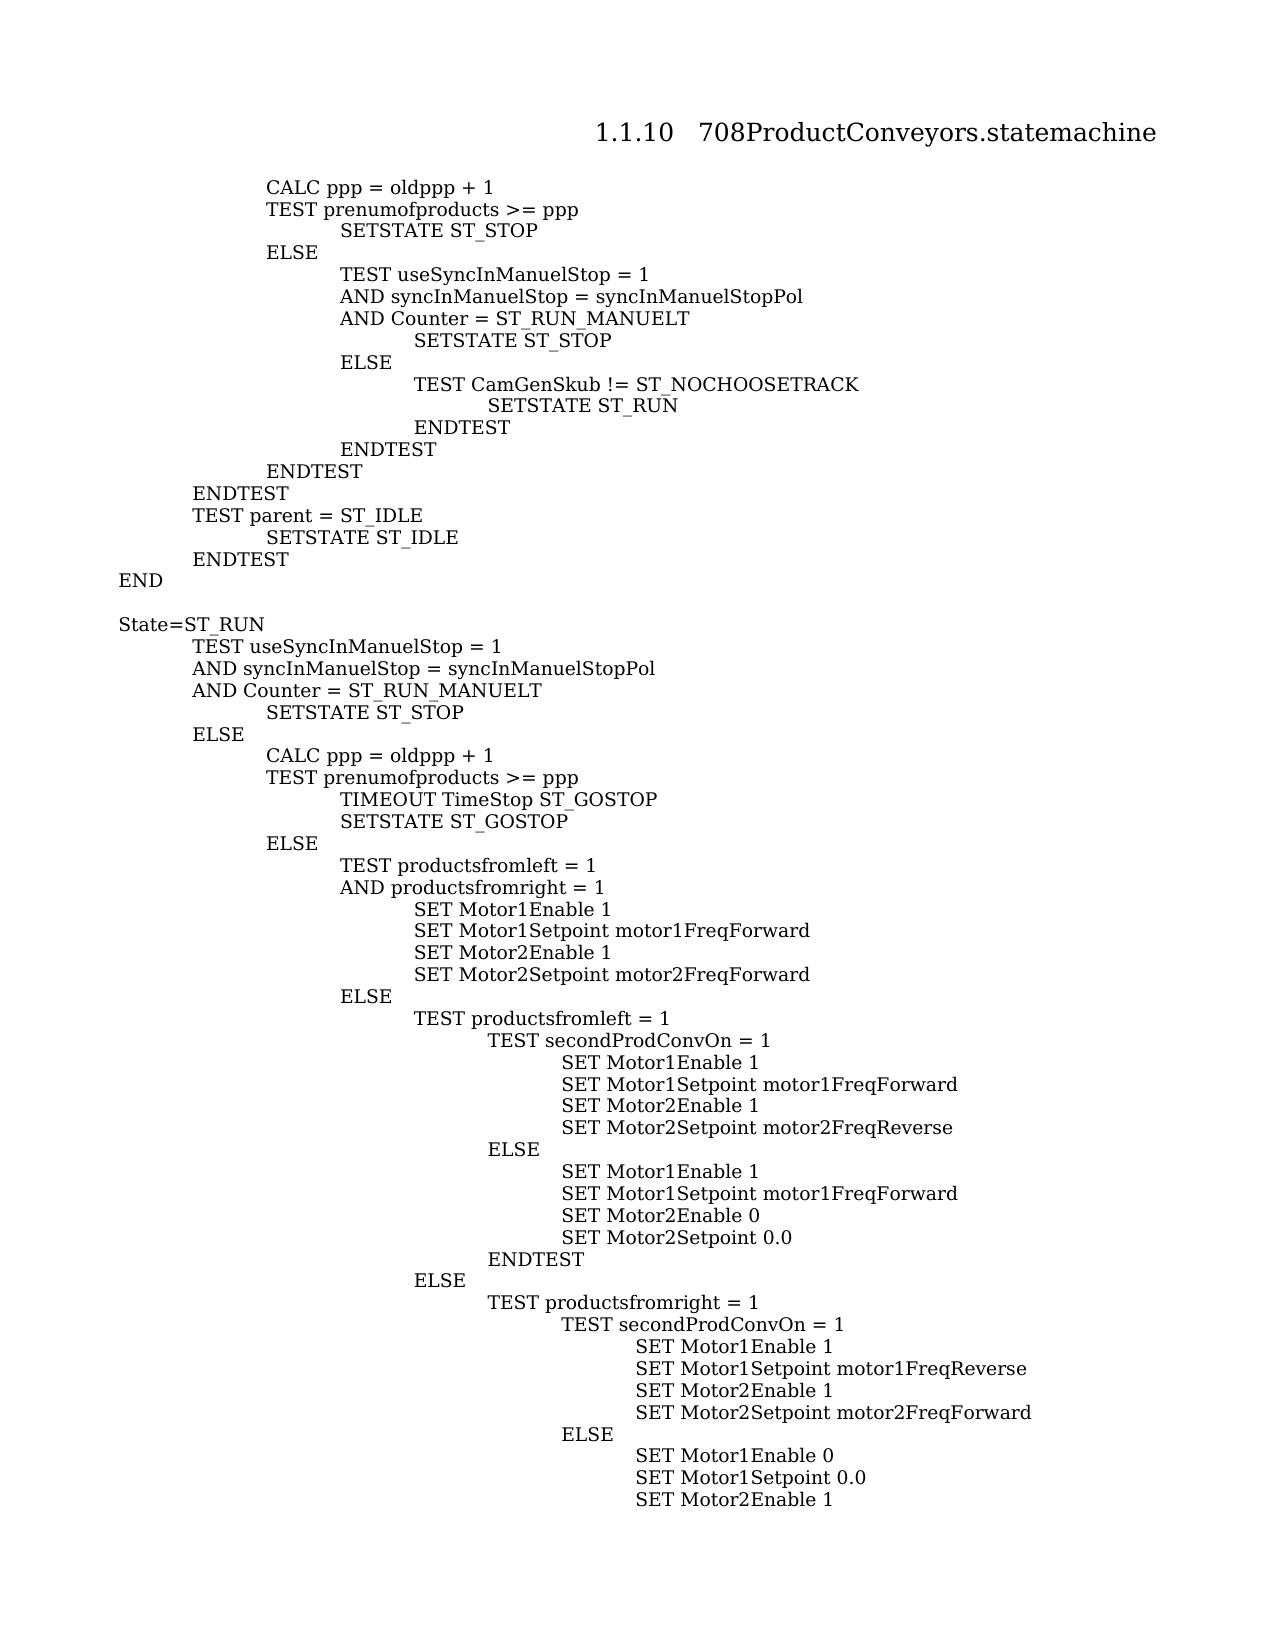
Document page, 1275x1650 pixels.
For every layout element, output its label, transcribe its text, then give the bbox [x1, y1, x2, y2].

text ELSE [118, 1271, 1157, 1292]
text SET Motor2Setpoint 0.0 [118, 1227, 1157, 1249]
text State=ST_RUN [118, 614, 1157, 636]
text SETSTATE ST_STOP [118, 221, 1157, 242]
text SET Motor1Enable 1 [118, 1161, 1157, 1183]
text ENDTEST [118, 439, 1157, 461]
text TEST prenumofproducts >= ppp [118, 767, 1157, 789]
text ENDTEST [118, 461, 1157, 483]
text SET Motor2Enable 1 [118, 1489, 1157, 1511]
text SETSTATE ST_GOSTOP [118, 811, 1157, 833]
text SET Motor2Setpoint motor2FreqForward [118, 1402, 1157, 1424]
text ENDTEST [118, 483, 1157, 505]
text ENDTEST [118, 549, 1157, 571]
text SET Motor1Setpoint motor1FreqReverse [118, 1358, 1157, 1380]
text SET Motor1Setpoint motor1FreqForward [118, 921, 1157, 942]
text END [118, 571, 1157, 592]
text SET Motor1Enable 1 [118, 1052, 1157, 1074]
text AND Counter = ST_RUN_MANUELT [118, 308, 1157, 330]
text TEST parent = ST_IDLE [118, 505, 1157, 527]
text SET Motor2Setpoint motor2FreqForward [118, 964, 1157, 986]
text SET Motor1Enable 1 [118, 899, 1157, 921]
text SET Motor1Setpoint motor1FreqForward [118, 1074, 1157, 1096]
text TEST productsfromright = 1 [118, 1292, 1157, 1314]
text TIMEOUT TimeStop ST_GOSTOP [118, 789, 1157, 811]
text TEST secondProdConvOn = 1 [118, 1314, 1157, 1336]
text SET Motor2Setpoint motor2FreqReverse [118, 1117, 1157, 1139]
text SETSTATE ST_RUN [118, 396, 1157, 417]
text TEST productsfromleft = 1 [118, 1008, 1157, 1030]
text TEST useSyncInManuelStop = 1 [118, 636, 1157, 658]
text CALC ppp = oldppp + 1 [118, 746, 1157, 767]
text SET Motor2Enable 1 [118, 1096, 1157, 1117]
text SETSTATE ST_STOP [118, 702, 1157, 724]
text SET Motor2Enable 1 [118, 1380, 1157, 1402]
text AND Counter = ST_RUN_MANUELT [118, 680, 1157, 702]
text AND syncInManuelStop = syncInManuelStopPol [118, 286, 1157, 308]
text ELSE [118, 1139, 1157, 1161]
text TEST CamGenSkub != ST_NOCHOOSETRACK [118, 374, 1157, 396]
text ELSE [118, 986, 1157, 1008]
text TEST secondProdConvOn = 1 [118, 1030, 1157, 1052]
text ELSE [118, 833, 1157, 855]
text SETSTATE ST_IDLE [118, 527, 1157, 549]
text TEST useSyncInManuelStop = 1 [118, 264, 1157, 286]
text ENDTEST [118, 1249, 1157, 1271]
text AND productsfromright = 1 [118, 877, 1157, 899]
text SET Motor1Enable 0 [118, 1446, 1157, 1467]
text AND syncInManuelStop = syncInManuelStopPol [118, 658, 1157, 680]
text CALC ppp = oldppp + 1 [118, 177, 1157, 199]
text ELSE [118, 1424, 1157, 1446]
text SET Motor1Enable 1 [118, 1336, 1157, 1358]
text SETSTATE ST_STOP [118, 330, 1157, 352]
text ELSE [118, 724, 1157, 746]
text SET Motor1Setpoint 0.0 [118, 1467, 1157, 1489]
text SET Motor2Enable 1 [118, 942, 1157, 964]
text SET Motor2Enable 0 [118, 1205, 1157, 1227]
text ELSE [118, 352, 1157, 374]
text ELSE [118, 242, 1157, 264]
text TEST prenumofproducts >= ppp [118, 199, 1157, 221]
text ENDTEST [118, 417, 1157, 439]
text TEST productsfromleft = 1 [118, 855, 1157, 877]
text SET Motor1Setpoint motor1FreqForward [118, 1183, 1157, 1205]
